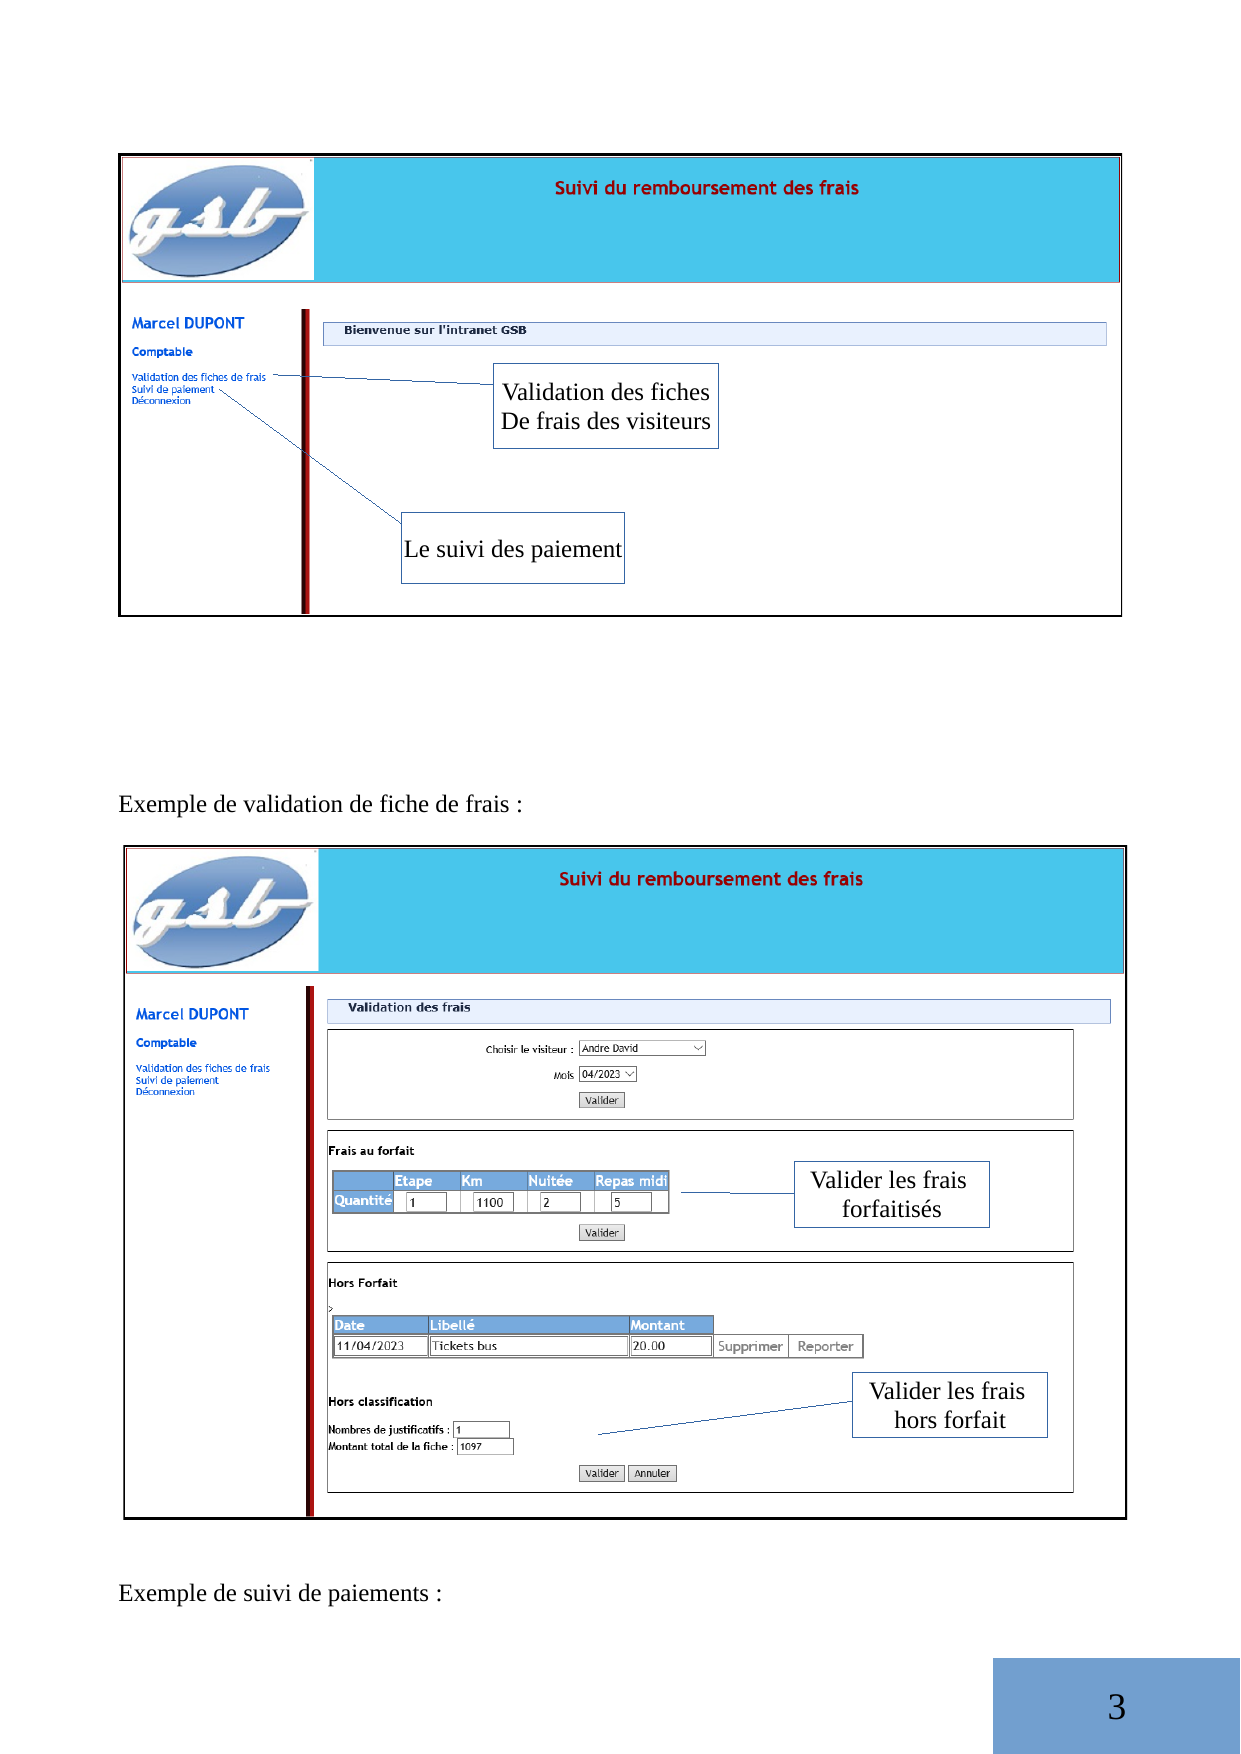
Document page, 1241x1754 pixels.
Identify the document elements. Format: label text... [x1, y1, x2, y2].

text Exemple de validation de fiche de frais : [118, 789, 1122, 818]
picture [123, 845, 1128, 1521]
text Exemple de suivi de paiements : [118, 1578, 1122, 1607]
picture [118, 153, 1123, 617]
